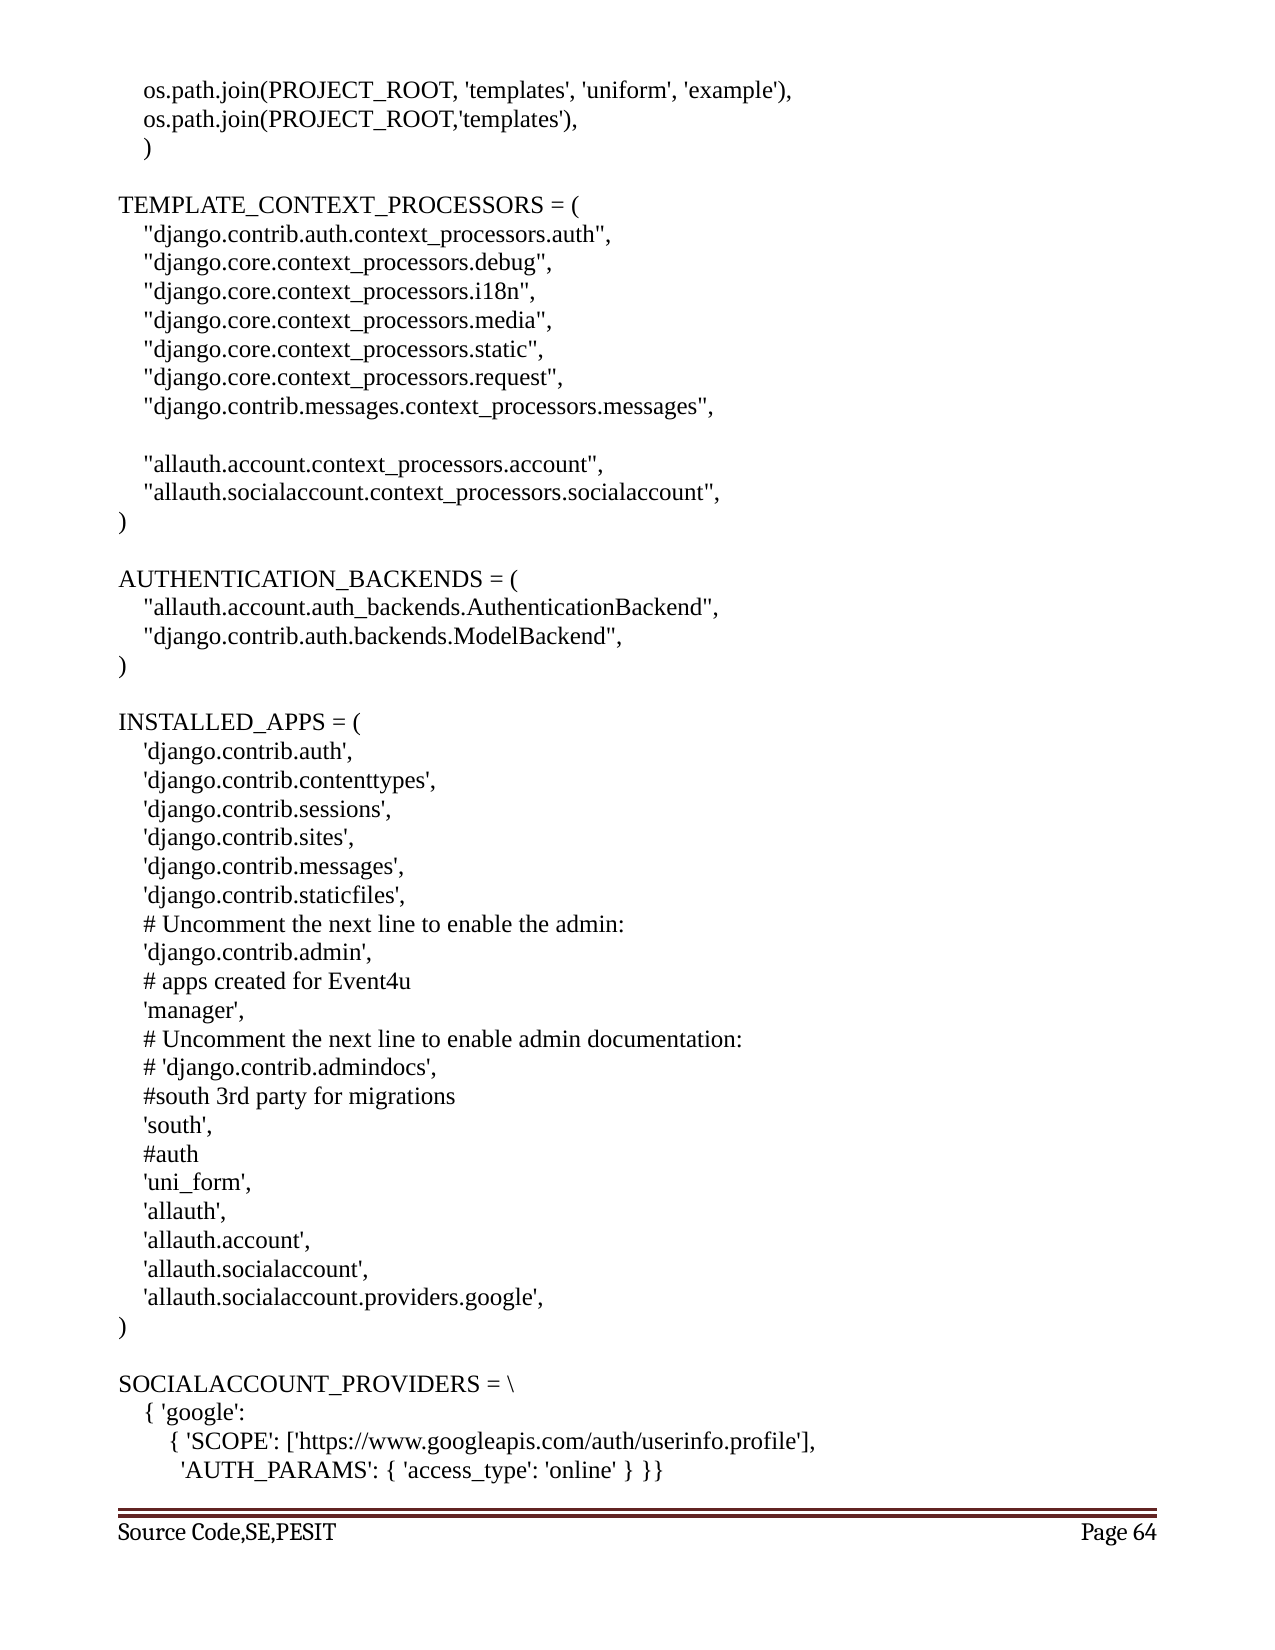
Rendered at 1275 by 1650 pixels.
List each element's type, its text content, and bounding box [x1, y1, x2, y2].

text 'django.contrib.admin', [118, 937, 1157, 966]
text "django.contrib.auth.context_processors.auth", [118, 219, 1157, 247]
text os.path.join(PROJECT_ROOT, 'templates', 'uniform', 'example'), [118, 75, 1157, 104]
text 'django.contrib.messages', [118, 851, 1157, 880]
text TEMPLATE_CONTEXT_PROCESSORS = ( [118, 190, 1157, 219]
text # Uncomment the next line to enable the admin: [118, 909, 1157, 937]
text ) [118, 650, 1157, 679]
text "django.core.context_processors.media", [118, 305, 1157, 334]
text 'django.contrib.auth', [118, 736, 1157, 765]
text "django.contrib.auth.backends.ModelBackend", [118, 621, 1157, 650]
text 'allauth', [118, 1196, 1157, 1225]
text 'manager', [118, 995, 1157, 1024]
text ) [118, 132, 1157, 161]
text "django.core.context_processors.request", [118, 362, 1157, 391]
text # apps created for Event4u [118, 966, 1157, 995]
text "allauth.account.auth_backends.AuthenticationBackend", [118, 592, 1157, 621]
text # 'django.contrib.admindocs', [118, 1052, 1157, 1081]
text 'django.contrib.sessions', [118, 794, 1157, 822]
text 'AUTH_PARAMS': { 'access_type': 'online' } }} [118, 1455, 1157, 1484]
text "django.contrib.messages.context_processors.messages", [118, 391, 1157, 420]
text # Uncomment the next line to enable admin documentation: [118, 1024, 1157, 1052]
text ) [118, 506, 1157, 535]
text 'allauth.socialaccount.providers.google', [118, 1282, 1157, 1311]
text 'django.contrib.contenttypes', [118, 765, 1157, 794]
text #auth [118, 1139, 1157, 1167]
text ) [118, 1311, 1157, 1340]
text "allauth.socialaccount.context_processors.socialaccount", [118, 477, 1157, 506]
text "allauth.account.context_processors.account", [118, 449, 1157, 477]
text { 'google': [118, 1397, 1157, 1426]
text 'django.contrib.sites', [118, 822, 1157, 851]
text "django.core.context_processors.i18n", [118, 276, 1157, 305]
text 'django.contrib.staticfiles', [118, 880, 1157, 909]
text os.path.join(PROJECT_ROOT,'templates'), [118, 104, 1157, 132]
text 'uni_form', [118, 1167, 1157, 1196]
text AUTHENTICATION_BACKENDS = ( [118, 564, 1157, 592]
text "django.core.context_processors.static", [118, 334, 1157, 362]
text { 'SCOPE': ['https://www.googleapis.com/auth/userinfo.profile'], [118, 1426, 1157, 1455]
text INSTALLED_APPS = ( [118, 707, 1157, 736]
text SOCIALACCOUNT_PROVIDERS = \ [118, 1369, 1157, 1397]
text "django.core.context_processors.debug", [118, 247, 1157, 276]
text 'allauth.account', [118, 1225, 1157, 1254]
text 'south', [118, 1110, 1157, 1139]
text 'allauth.socialaccount', [118, 1254, 1157, 1282]
text #south 3rd party for migrations [118, 1081, 1157, 1110]
